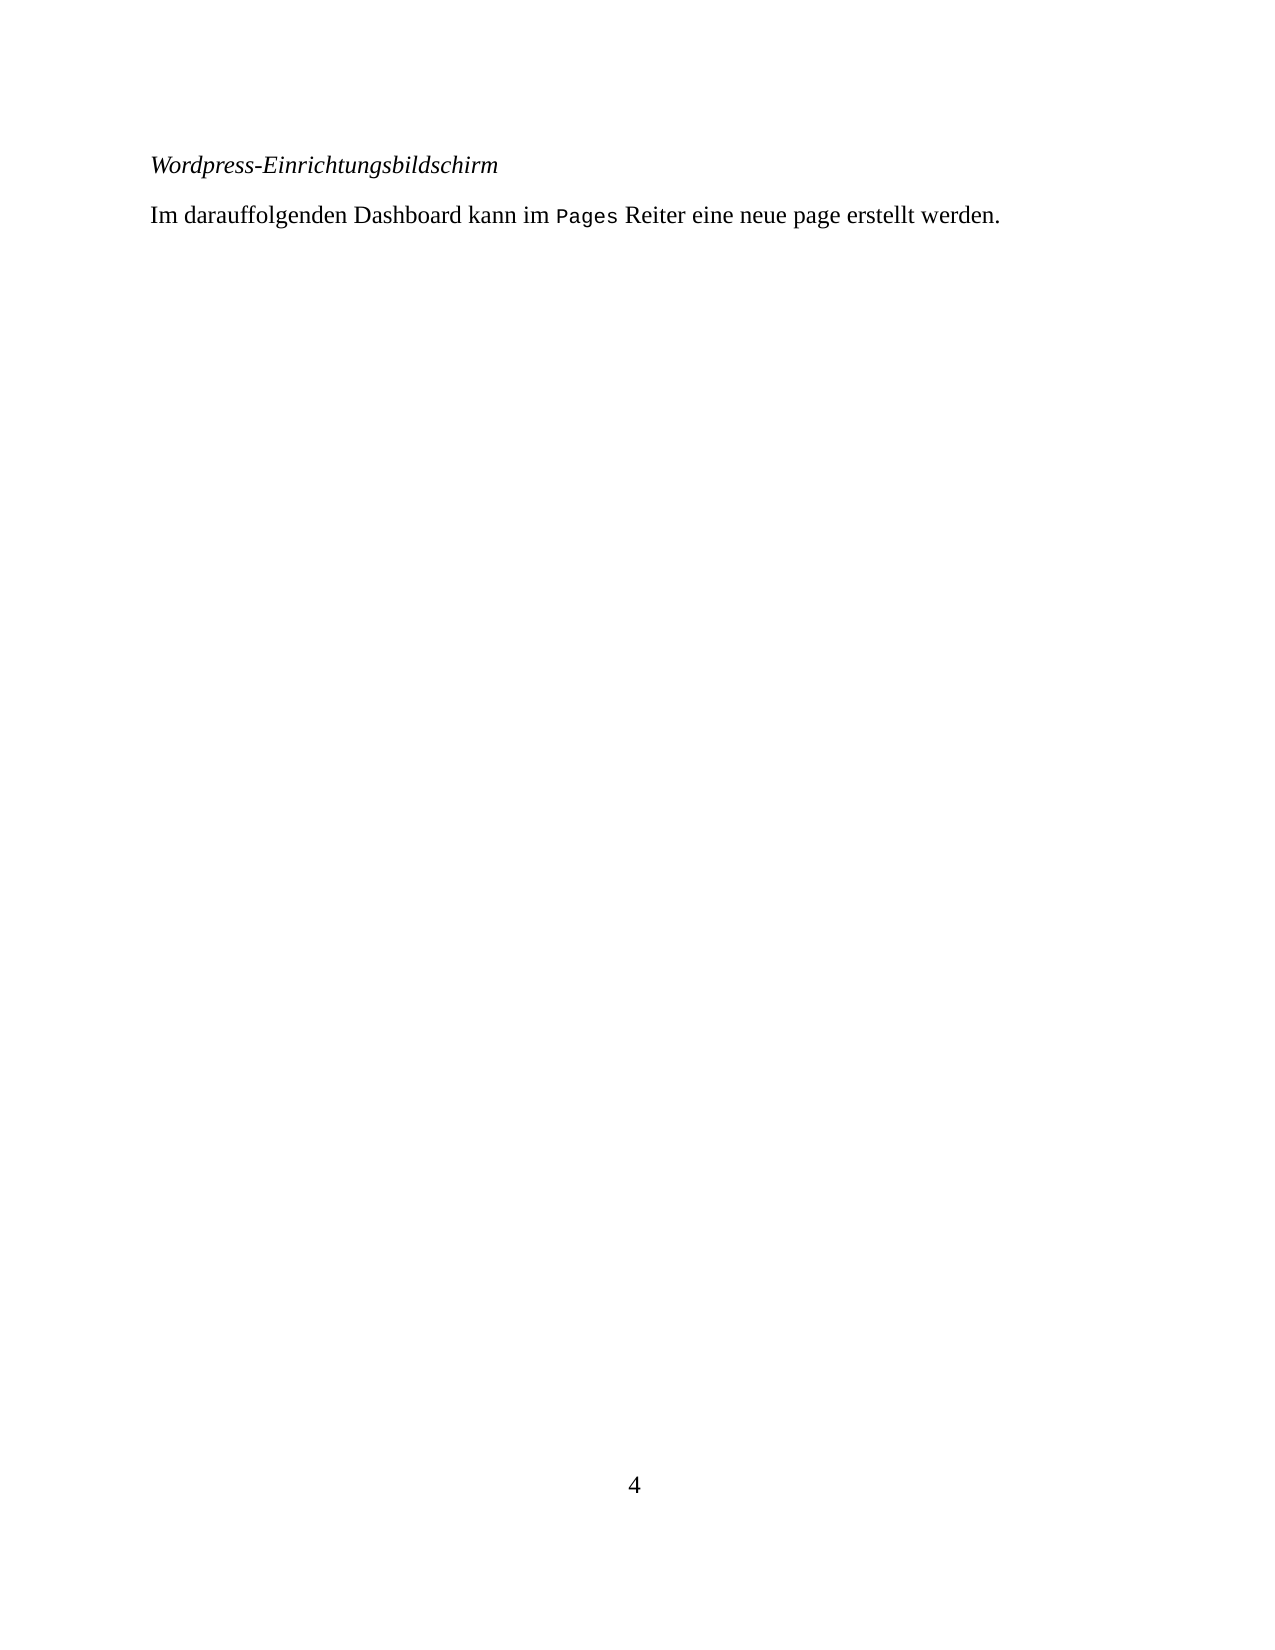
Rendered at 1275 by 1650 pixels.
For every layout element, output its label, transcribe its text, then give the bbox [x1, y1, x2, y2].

text Wordpress-Einrichtungsbildschirm [150, 150, 1125, 179]
text Im darauffolgenden Dashboard kann im Pages Reiter eine neue page erstellt werden. [150, 200, 1125, 230]
